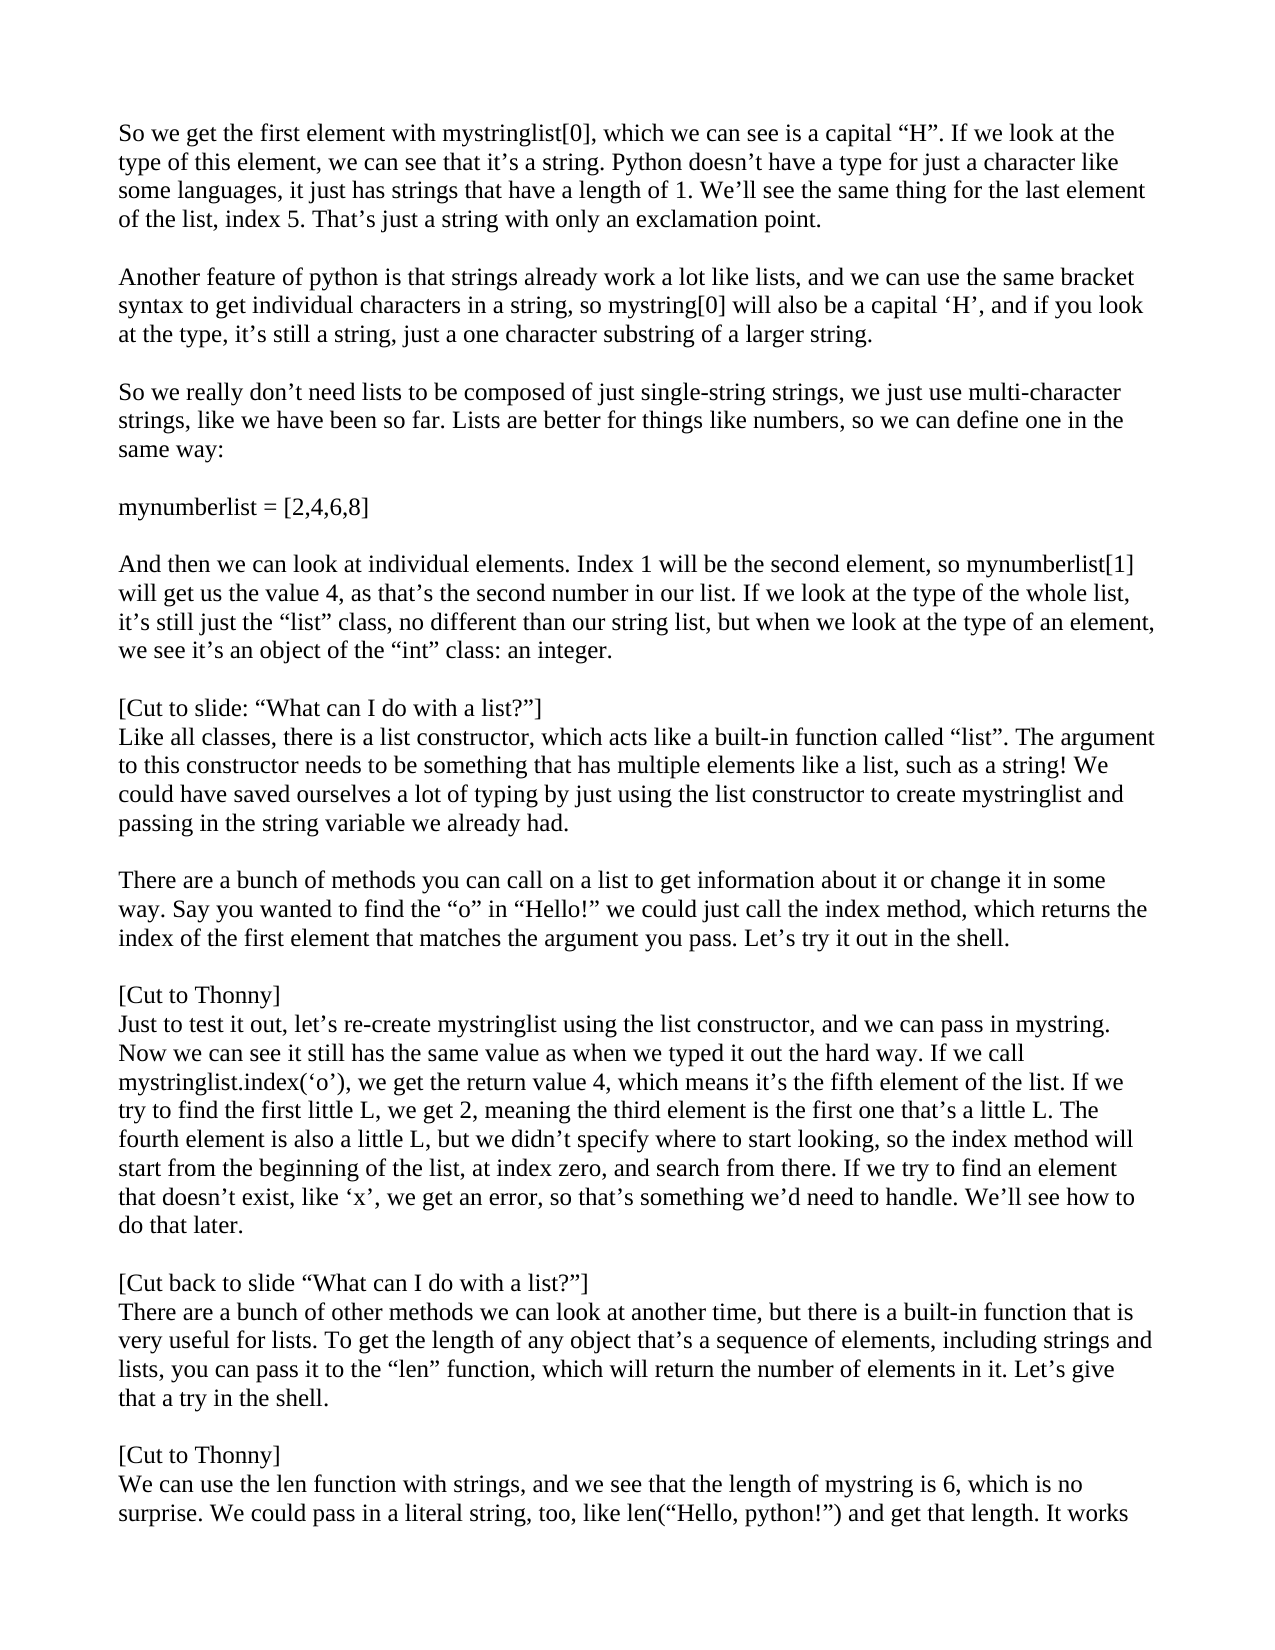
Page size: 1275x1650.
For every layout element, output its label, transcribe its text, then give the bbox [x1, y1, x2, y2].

text Another feature of python is that strings already work a lot like lists, and we can use the same bracket syntax to get individual characters in a string, so mystring[0] will also be a capital ‘H’, and if you look at the type, it’s still a string, just a one character substring of a larger string. [118, 262, 1157, 348]
text Like all classes, there is a list constructor, which acts like a built-in function called “list”. The argument to this constructor needs to be something that has multiple elements like a list, such as a string! We could have saved ourselves a lot of typing by just using the list constructor to create mystringlist and passing in the string variable we already had. [118, 722, 1157, 837]
text And then we can look at individual elements. Index 1 will be the second element, so mynumberlist[1] will get us the value 4, as that’s the second number in our list. If we look at the type of the whole list, it’s still just the “list” class, no different than our string list, but when we look at the type of an element, we see it’s an object of the “int” class: an integer. [118, 549, 1157, 664]
text [Cut back to slide “What can I do with a list?”] [118, 1268, 1157, 1297]
text So we really don’t need lists to be composed of just single-string strings, we just use multi-character strings, like we have been so far. Lists are better for things like numbers, so we can define one in the same way: [118, 377, 1157, 463]
text mynumberlist = [2,4,6,8] [118, 492, 1157, 521]
text Just to test it out, let’s re-create mystringlist using the list constructor, and we can pass in mystring. Now we can see it still has the same value as when we typed it out the hard way. If we call mystringlist.index(‘o’), we get the return value 4, which means it’s the fifth element of the list. If we try to find the first little L, we get 2, meaning the third element is the first one that’s a little L. The fourth element is also a little L, but we didn’t specify where to start looking, so the index method will start from the beginning of the list, at index zero, and search from there. If we try to find an element that doesn’t exist, like ‘x’, we get an error, so that’s something we’d need to handle. We’ll see how to do that later. [118, 1009, 1157, 1239]
text [Cut to slide: “What can I do with a list?”] [118, 693, 1157, 722]
text So we get the first element with mystringlist[0], which we can see is a capital “H”. If we look at the type of this element, we can see that it’s a string. Python doesn’t have a type for just a character like some languages, it just has strings that have a length of 1. We’ll see the same thing for the last element of the list, index 5. That’s just a string with only an exclamation point. [118, 118, 1157, 233]
text [Cut to Thonny] [118, 1441, 1157, 1469]
text There are a bunch of other methods we can look at another time, but there is a built-in function that is very useful for lists. To get the length of any object that’s a sequence of elements, including strings and lists, you can pass it to the “len” function, which will return the number of elements in it. Let’s give that a try in the shell. [118, 1297, 1157, 1412]
text [Cut to Thonny] [118, 981, 1157, 1009]
text There are a bunch of methods you can call on a list to get information about it or change it in some way. Say you wanted to find the “o” in “Hello!” we could just call the index method, which returns the index of the first element that matches the argument you pass. Let’s try it out in the shell. [118, 866, 1157, 952]
text We can use the len function with strings, and we see that the length of mystring is 6, which is no surprise. We could pass in a literal string, too, like len(“Hello, python!”) and get that length. It works [118, 1469, 1157, 1527]
